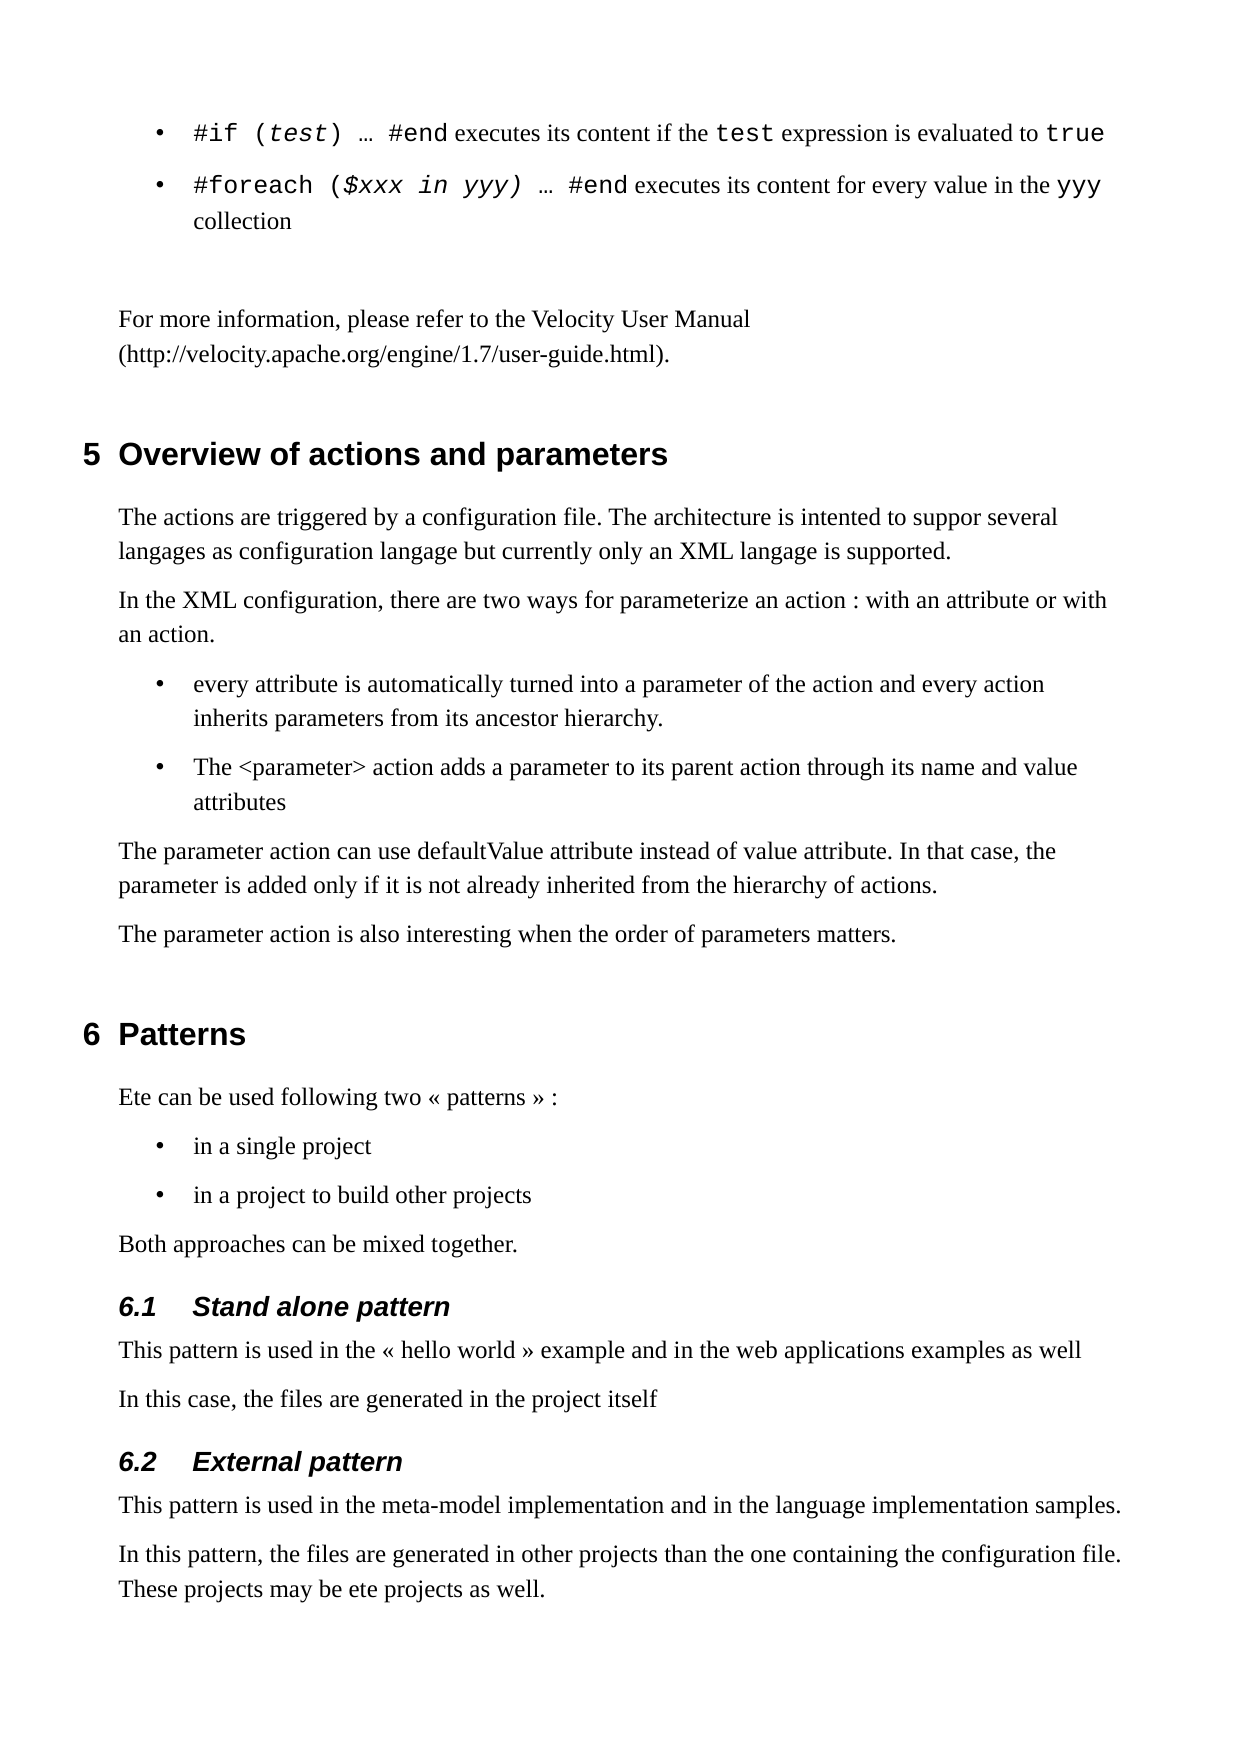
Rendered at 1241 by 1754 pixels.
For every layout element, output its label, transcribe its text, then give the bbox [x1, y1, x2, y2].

text This pattern is used in the meta-model implementation and in the language implementation samples. [118, 1490, 1122, 1519]
text In this pattern, the files are generated in other projects than the one containing the configuration file. These projects may be ete projects as well. [118, 1539, 1122, 1602]
text For more information, please refer to the Velocity User Manual (http://velocity.apache.org/engine/1.7/user-guide.html). [118, 304, 1122, 368]
subtitle Overview of actions and parameters [83, 435, 1122, 472]
text In this case, the files are generated in the project itself [118, 1384, 1122, 1413]
subtitle Patterns [83, 1016, 1122, 1052]
text Both approaches can be mixed together. [118, 1229, 1122, 1258]
list every attribute is automatically turned into a parameter of the action and every action inherits parameters from its ancestor hierarchy. [156, 669, 1122, 732]
text This pattern is used in the « hello world » example and in the web applications examples as well [118, 1335, 1122, 1364]
subtitle Stand alone pattern [118, 1291, 1122, 1323]
text The parameter action can use defaultValue attribute instead of value attribute. In that case, the parameter is added only if it is not already inherited from the hierarchy of actions. [118, 836, 1122, 899]
text The parameter action is also interesting when the order of parameters matters. [118, 919, 1122, 948]
list in a single project [156, 1131, 1122, 1160]
list #if (test) … #end executes its content if the test expression is evaluated to true [156, 118, 1122, 149]
list #foreach ($xxx in yyy) … #end executes its content for every value in the yyy collection [156, 170, 1122, 235]
text In the XML configuration, there are two ways for parameterize an action : with an attribute or with an action. [118, 585, 1122, 648]
subtitle External pattern [118, 1446, 1122, 1478]
list The <parameter> action adds a parameter to its parent action through its name and value attributes [156, 752, 1122, 815]
list in a project to build other projects [156, 1180, 1122, 1209]
text Ete can be used following two « patterns » : [118, 1082, 1122, 1111]
text The actions are triggered by a configuration file. The architecture is intented to suppor several langages as configuration langage but currently only an XML langage is supported. [118, 502, 1122, 565]
